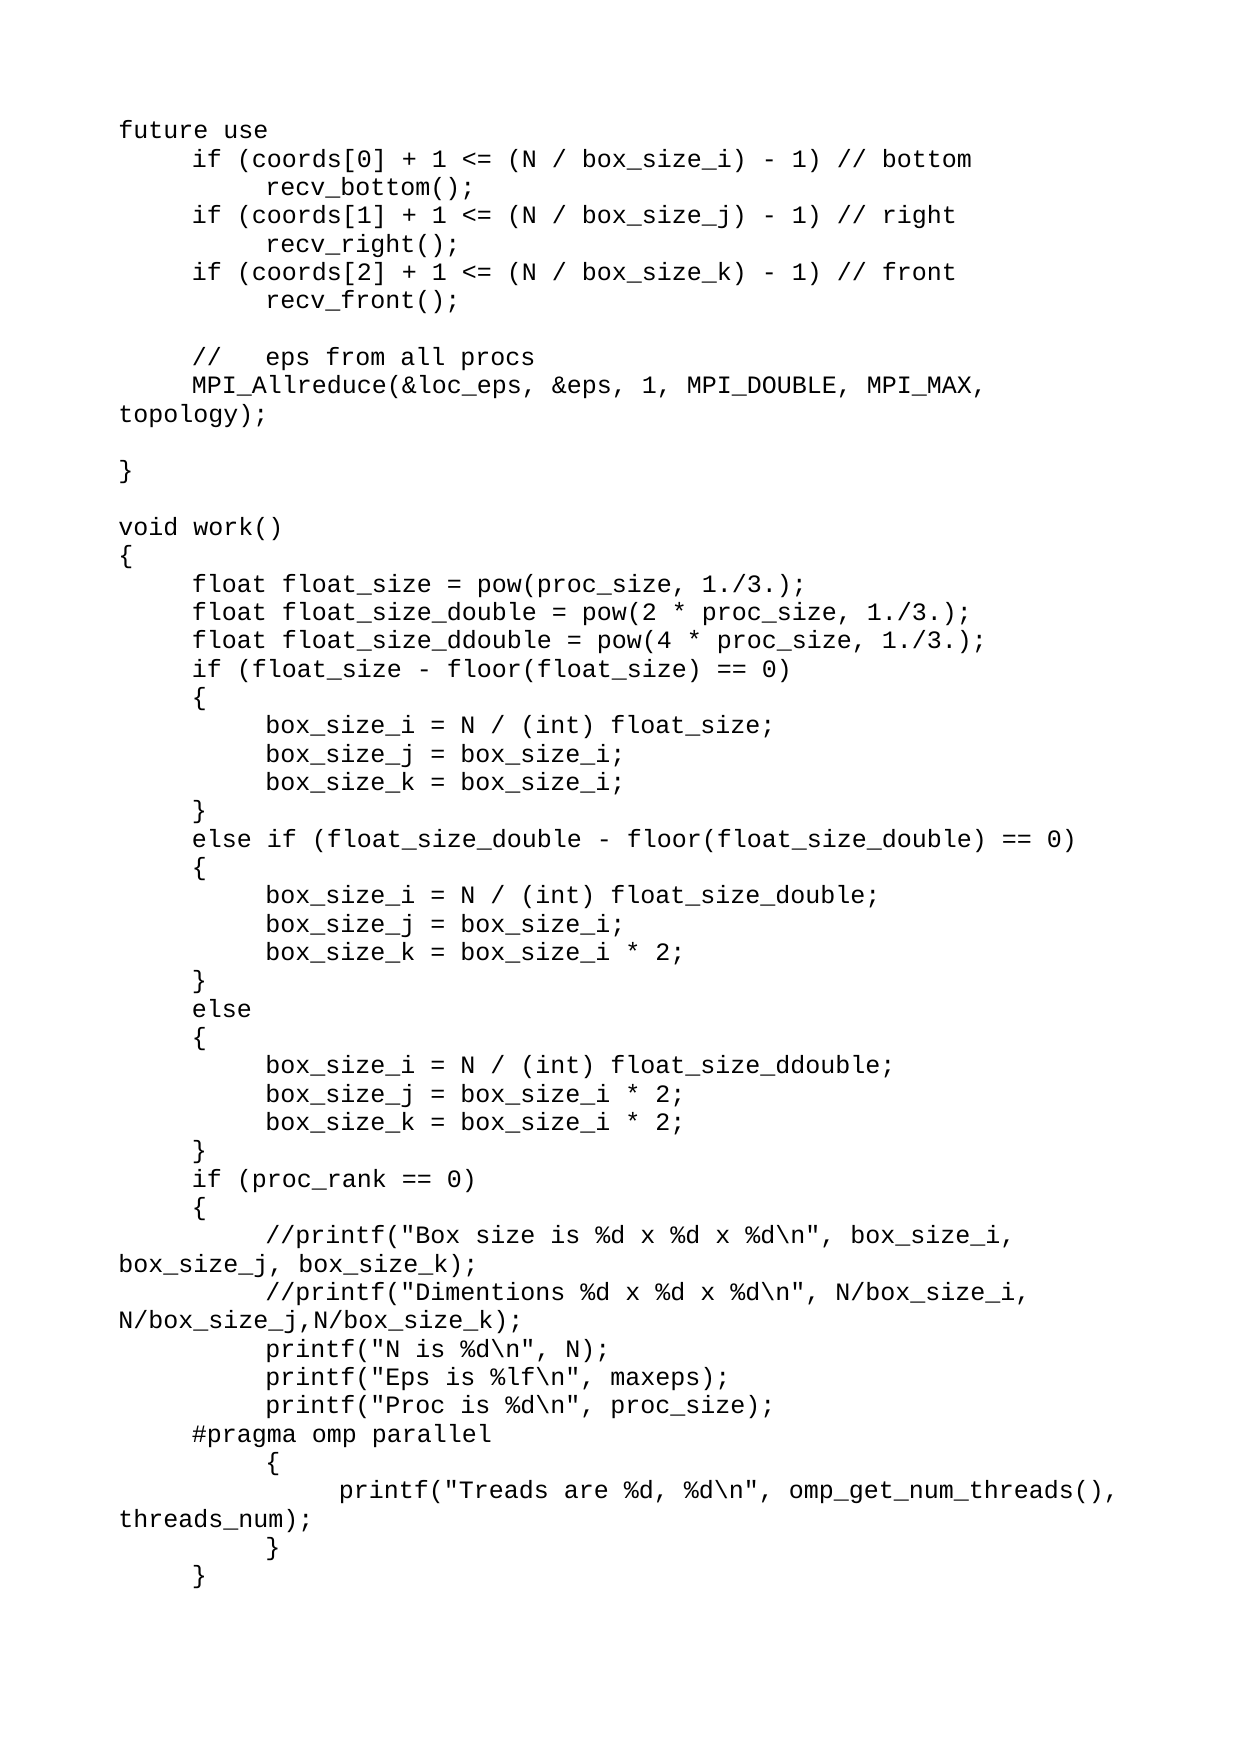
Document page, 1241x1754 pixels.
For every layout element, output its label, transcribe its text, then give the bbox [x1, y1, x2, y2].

text { [118, 1025, 1122, 1053]
text float float_size_ddouble = pow(4 * proc_size, 1./3.); [118, 628, 1122, 656]
text box_size_j = box_size_i; [118, 911, 1122, 940]
text //printf("Box size is %d x %d x %d\n", box_size_i, box_size_j, box_size_k); [118, 1223, 1122, 1280]
text } [118, 458, 1122, 486]
text if (proc_rank == 0) [118, 1166, 1122, 1195]
text if (coords[0] + 1 <= (N / box_size_i) - 1) // bottom [118, 146, 1122, 175]
text box_size_k = box_size_i; [118, 770, 1122, 798]
text printf("Proc is %d\n", proc_size); [118, 1393, 1122, 1421]
text // eps from all procs [118, 345, 1122, 373]
text box_size_i = N / (int) float_size_double; [118, 883, 1122, 911]
text } [118, 968, 1122, 996]
text { [118, 855, 1122, 883]
text //printf("Dimentions %d x %d x %d\n", N/box_size_i, N/box_size_j,N/box_size_k); [118, 1280, 1122, 1336]
text { [118, 1195, 1122, 1223]
text { [118, 543, 1122, 571]
text box_size_i = N / (int) float_size_ddouble; [118, 1053, 1122, 1081]
text } [118, 1535, 1122, 1563]
text else [118, 996, 1122, 1025]
text else if (float_size_double - floor(float_size_double) == 0) [118, 826, 1122, 855]
text { [118, 685, 1122, 713]
text box_size_k = box_size_i * 2; [118, 940, 1122, 968]
text } [118, 798, 1122, 826]
text recv_front(); [118, 288, 1122, 316]
text box_size_j = box_size_i; [118, 741, 1122, 770]
text printf("Treads are %d, %d\n", omp_get_num_threads(), threads_num); [118, 1478, 1122, 1535]
text void work() [118, 515, 1122, 543]
text { [118, 1450, 1122, 1478]
text #pragma omp parallel [118, 1421, 1122, 1450]
text float float_size = pow(proc_size, 1./3.); [118, 571, 1122, 600]
text printf("Eps is %lf\n", maxeps); [118, 1365, 1122, 1393]
text box_size_i = N / (int) float_size; [118, 713, 1122, 741]
text if (coords[1] + 1 <= (N / box_size_j) - 1) // right [118, 203, 1122, 231]
text if (float_size - floor(float_size) == 0) [118, 656, 1122, 685]
text float float_size_double = pow(2 * proc_size, 1./3.); [118, 600, 1122, 628]
text printf("N is %d\n", N); [118, 1336, 1122, 1365]
text MPI_Allreduce(&loc_eps, &eps, 1, MPI_DOUBLE, MPI_MAX, topology); [118, 373, 1122, 430]
text box_size_j = box_size_i * 2; [118, 1081, 1122, 1110]
text if (coords[2] + 1 <= (N / box_size_k) - 1) // front [118, 260, 1122, 288]
text recv_bottom(); [118, 175, 1122, 203]
text recv_right(); [118, 231, 1122, 260]
text } [118, 1138, 1122, 1166]
text future use [118, 118, 1122, 146]
text } [118, 1563, 1122, 1591]
text box_size_k = box_size_i * 2; [118, 1110, 1122, 1138]
